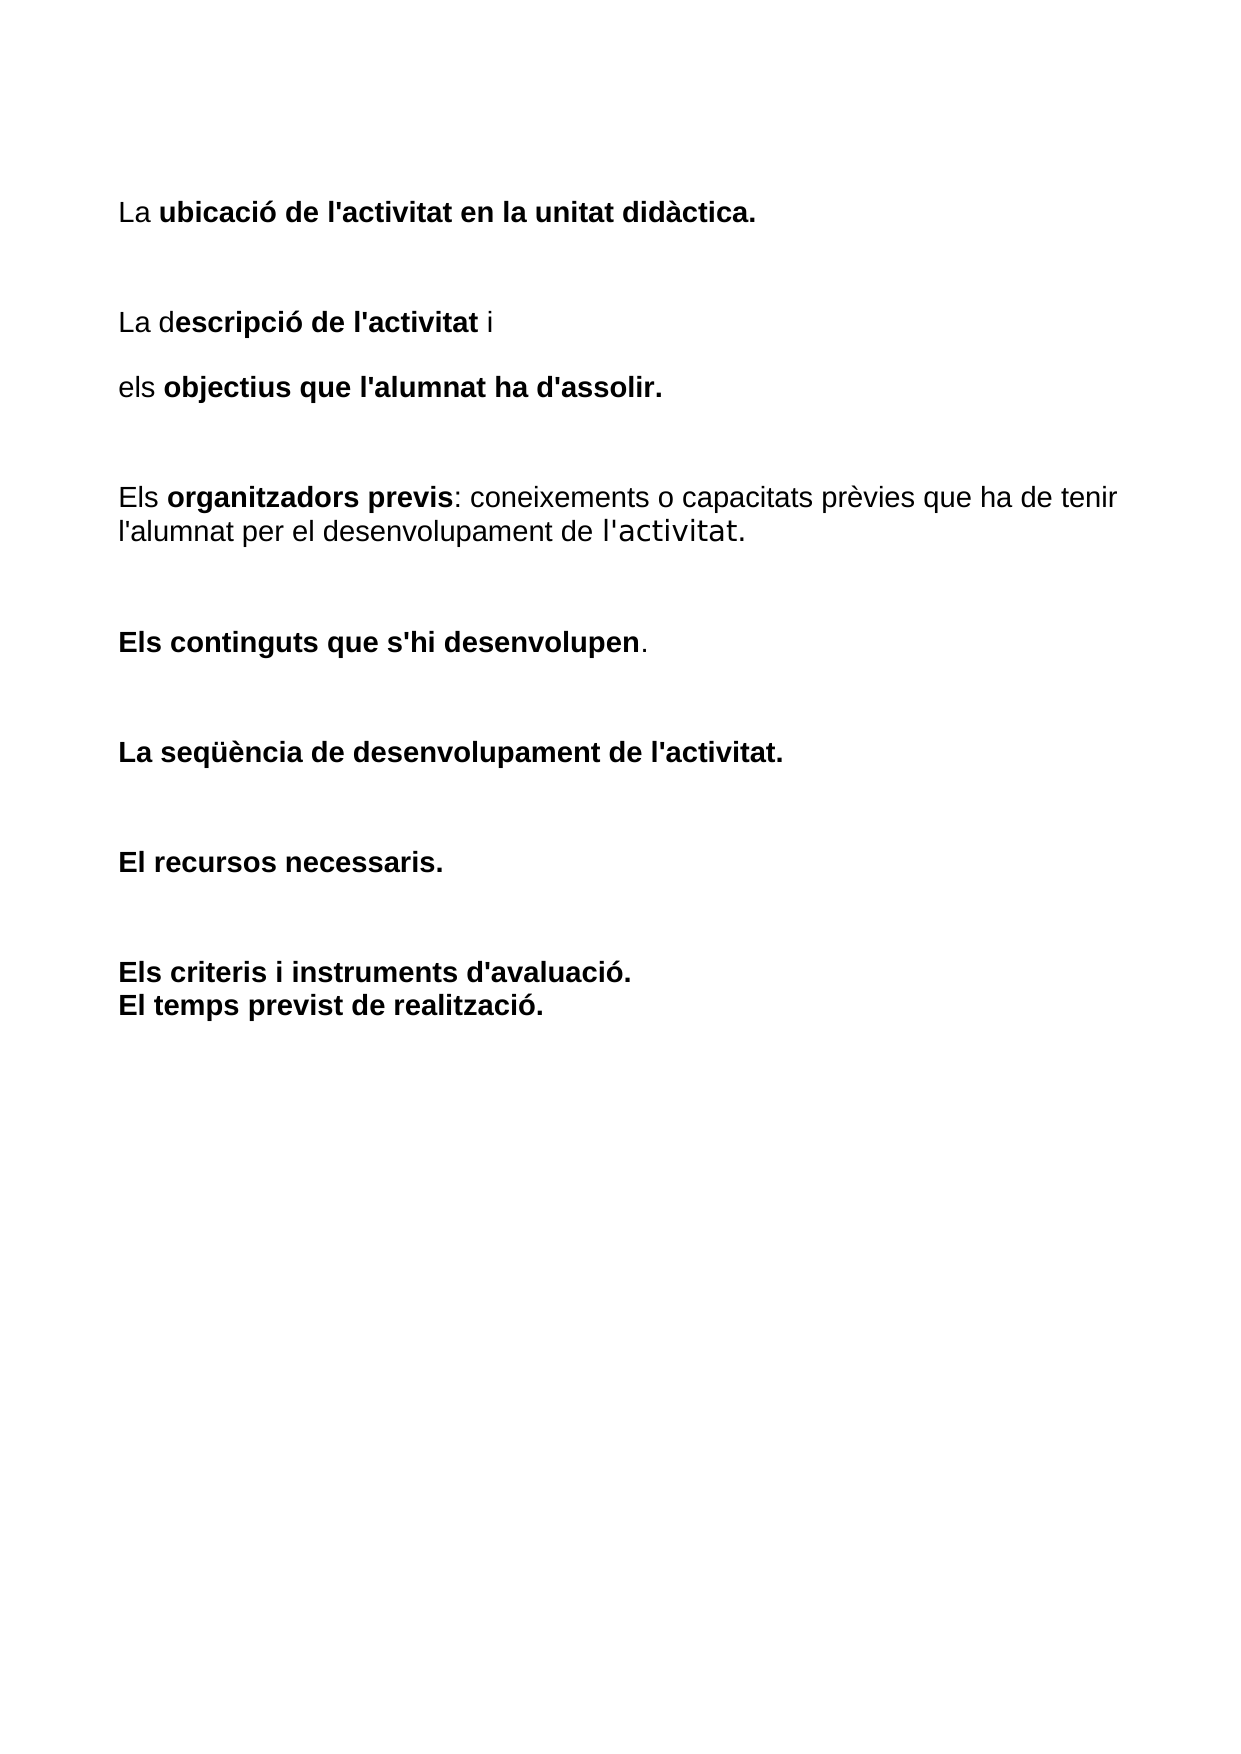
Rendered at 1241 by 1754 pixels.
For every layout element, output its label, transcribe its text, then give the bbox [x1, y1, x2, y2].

text El temps previst de realització. [118, 989, 1122, 1021]
text La seqüència de desenvolupament de l'activitat. [118, 736, 1122, 768]
text els objectius que l'alumnat ha d'assolir. [118, 371, 1122, 404]
text Els criteris i instruments d'avaluació. [118, 956, 1122, 989]
text El recursos necessaris. [118, 846, 1122, 878]
text Els continguts que s'hi desenvolupen. [118, 626, 1122, 658]
text La ubicació de l'activitat en la unitat didàctica. [118, 196, 1122, 228]
text Els organitzadors previs: coneixements o capacitats prèvies que ha de tenir l'alumnat per el desenvolupament de l'activitat. [118, 481, 1122, 548]
text La descripció de l'activitat i [118, 306, 1122, 338]
